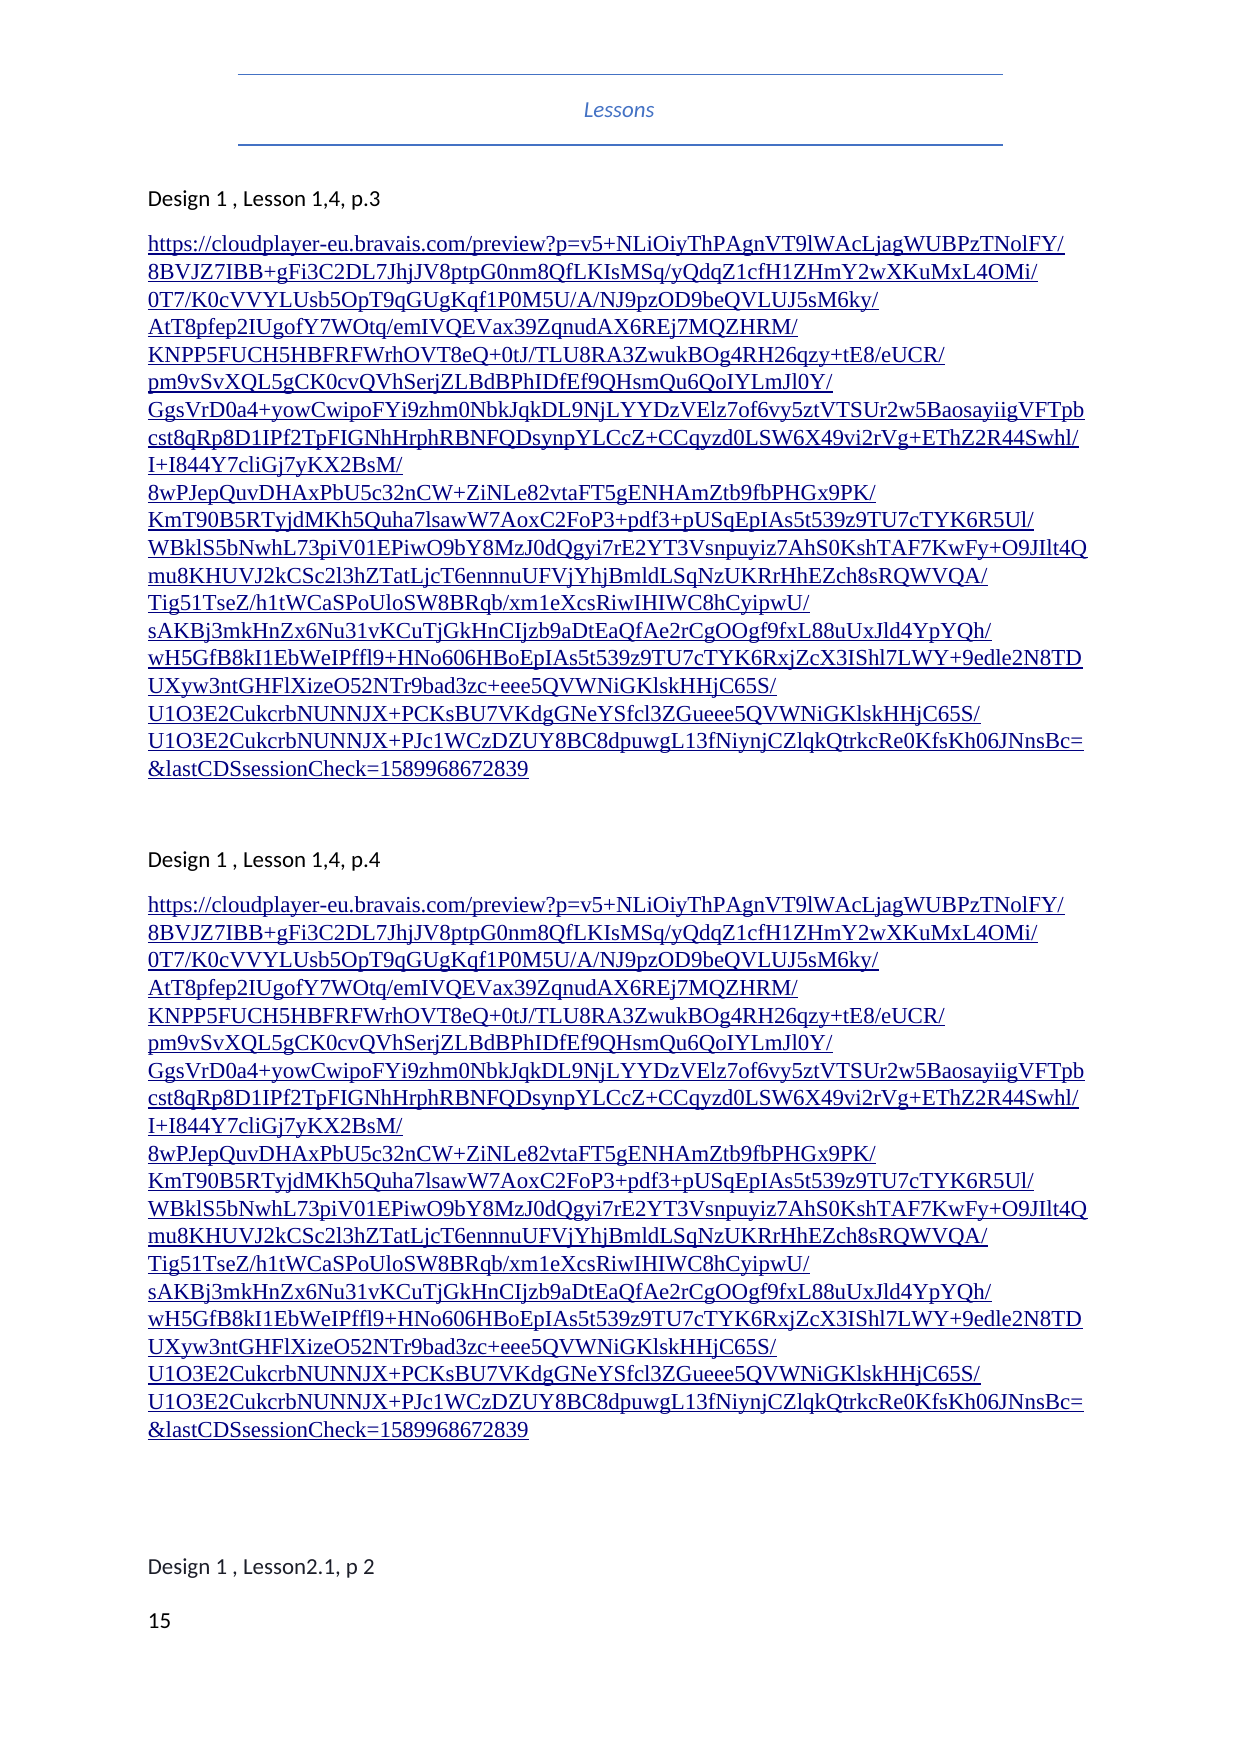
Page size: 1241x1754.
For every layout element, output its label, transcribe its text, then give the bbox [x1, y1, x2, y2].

text Design 1 , Lesson2.1, p 2 [148, 1552, 1093, 1580]
text https://cloudplayer-eu.bravais.com/preview?p=v5+NLiOiyThPAgnVT9lWAcLjagWUBPzTNolFY/8BVJZ7IBB+gFi3C2DL7JhjJV8ptpG0nm8QfLKIsMSq/yQdqZ1cfH1ZHmY2wXKuMxL4OMi/0T7/K0cVVYLUsb5OpT9qGUgKqf1P0M5U/A/NJ9pzOD9beQVLUJ5sM6ky/AtT8pfep2IUgofY7WOtq/emIVQEVax39ZqnudAX6REj7MQZHRM/KNPP5FUCH5HBFRFWrhOVT8eQ+0tJ/TLU8RA3ZwukBOg4RH26qzy+tE8/eUCR/pm9vSvXQL5gCK0cvQVhSerjZLBdBPhIDfEf9QHsmQu6QoIYLmJl0Y/GgsVrD0a4+yowCwipoFYi9zhm0NbkJqkDL9NjLYYDzVElz7of6vy5ztVTSUr2w5BaosayiigVFTpbcst8qRp8D1IPf2TpFIGNhHrphRBNFQDsynpYLCcZ+CCqyzd0LSW6X49vi2rVg+EThZ2R44Swhl/I+I844Y7cliGj7yKX2BsM/8wPJepQuvDHAxPbU5c32nCW+ZiNLe82vtaFT5gENHAmZtb9fbPHGx9PK/KmT90B5RTyjdMKh5Quha7lsawW7AoxC2FoP3+pdf3+pUSqEpIAs5t539z9TU7cTYK6R5Ul/WBklS5bNwhL73piV01EPiwO9bY8MzJ0dQgyi7rE2YT3Vsnpuyiz7AhS0KshTAF7KwFy+O9JIlt4Qmu8KHUVJ2kCSc2l3hZTatLjcT6ennnuUFVjYhjBmldLSqNzUKRrHhEZch8sRQWVQA/Tig51TseZ/h1tWCaSPoUloSW8BRqb/xm1eXcsRiwIHIWC8hCyipwU/sAKBj3mkHnZx6Nu31vKCuTjGkHnCIjzb9aDtEaQfAe2rCgOOgf9fxL88uUxJld4YpYQh/wH5GfB8kI1EbWeIPffl9+HNo606HBoEpIAs5t539z9TU7cTYK6RxjZcX3IShl7LWY+9edle2N8TDUXyw3ntGHFlXizeO52NTr9bad3zc+eee5QVWNiGKlskHHjC65S/U1O3E2CukcrbNUNNJX+PCKsBU7VKdgGNeYSfcl3ZGueee5QVWNiGKlskHHjC65S/U1O3E2CukcrbNUNNJX+PJc1WCzDZUY8BC8dpuwgL13fNiynjCZlqkQtrkcRe0KfsKh06JNnsBc=&lastCDSsessionCheck=1589968672839 [148, 230, 1093, 781]
text Design 1 , Lesson 1,4, p.3 [148, 184, 1093, 212]
text https://cloudplayer-eu.bravais.com/preview?p=v5+NLiOiyThPAgnVT9lWAcLjagWUBPzTNolFY/8BVJZ7IBB+gFi3C2DL7JhjJV8ptpG0nm8QfLKIsMSq/yQdqZ1cfH1ZHmY2wXKuMxL4OMi/0T7/K0cVVYLUsb5OpT9qGUgKqf1P0M5U/A/NJ9pzOD9beQVLUJ5sM6ky/AtT8pfep2IUgofY7WOtq/emIVQEVax39ZqnudAX6REj7MQZHRM/KNPP5FUCH5HBFRFWrhOVT8eQ+0tJ/TLU8RA3ZwukBOg4RH26qzy+tE8/eUCR/pm9vSvXQL5gCK0cvQVhSerjZLBdBPhIDfEf9QHsmQu6QoIYLmJl0Y/GgsVrD0a4+yowCwipoFYi9zhm0NbkJqkDL9NjLYYDzVElz7of6vy5ztVTSUr2w5BaosayiigVFTpbcst8qRp8D1IPf2TpFIGNhHrphRBNFQDsynpYLCcZ+CCqyzd0LSW6X49vi2rVg+EThZ2R44Swhl/I+I844Y7cliGj7yKX2BsM/8wPJepQuvDHAxPbU5c32nCW+ZiNLe82vtaFT5gENHAmZtb9fbPHGx9PK/KmT90B5RTyjdMKh5Quha7lsawW7AoxC2FoP3+pdf3+pUSqEpIAs5t539z9TU7cTYK6R5Ul/WBklS5bNwhL73piV01EPiwO9bY8MzJ0dQgyi7rE2YT3Vsnpuyiz7AhS0KshTAF7KwFy+O9JIlt4Qmu8KHUVJ2kCSc2l3hZTatLjcT6ennnuUFVjYhjBmldLSqNzUKRrHhEZch8sRQWVQA/Tig51TseZ/h1tWCaSPoUloSW8BRqb/xm1eXcsRiwIHIWC8hCyipwU/sAKBj3mkHnZx6Nu31vKCuTjGkHnCIjzb9aDtEaQfAe2rCgOOgf9fxL88uUxJld4YpYQh/wH5GfB8kI1EbWeIPffl9+HNo606HBoEpIAs5t539z9TU7cTYK6RxjZcX3IShl7LWY+9edle2N8TDUXyw3ntGHFlXizeO52NTr9bad3zc+eee5QVWNiGKlskHHjC65S/U1O3E2CukcrbNUNNJX+PCKsBU7VKdgGNeYSfcl3ZGueee5QVWNiGKlskHHjC65S/U1O3E2CukcrbNUNNJX+PJc1WCzDZUY8BC8dpuwgL13fNiynjCZlqkQtrkcRe0KfsKh06JNnsBc=&lastCDSsessionCheck=1589968672839 [148, 891, 1093, 1442]
text Design 1 , Lesson 1,4, p.4 [148, 845, 1093, 873]
text Lessons [238, 75, 1003, 144]
